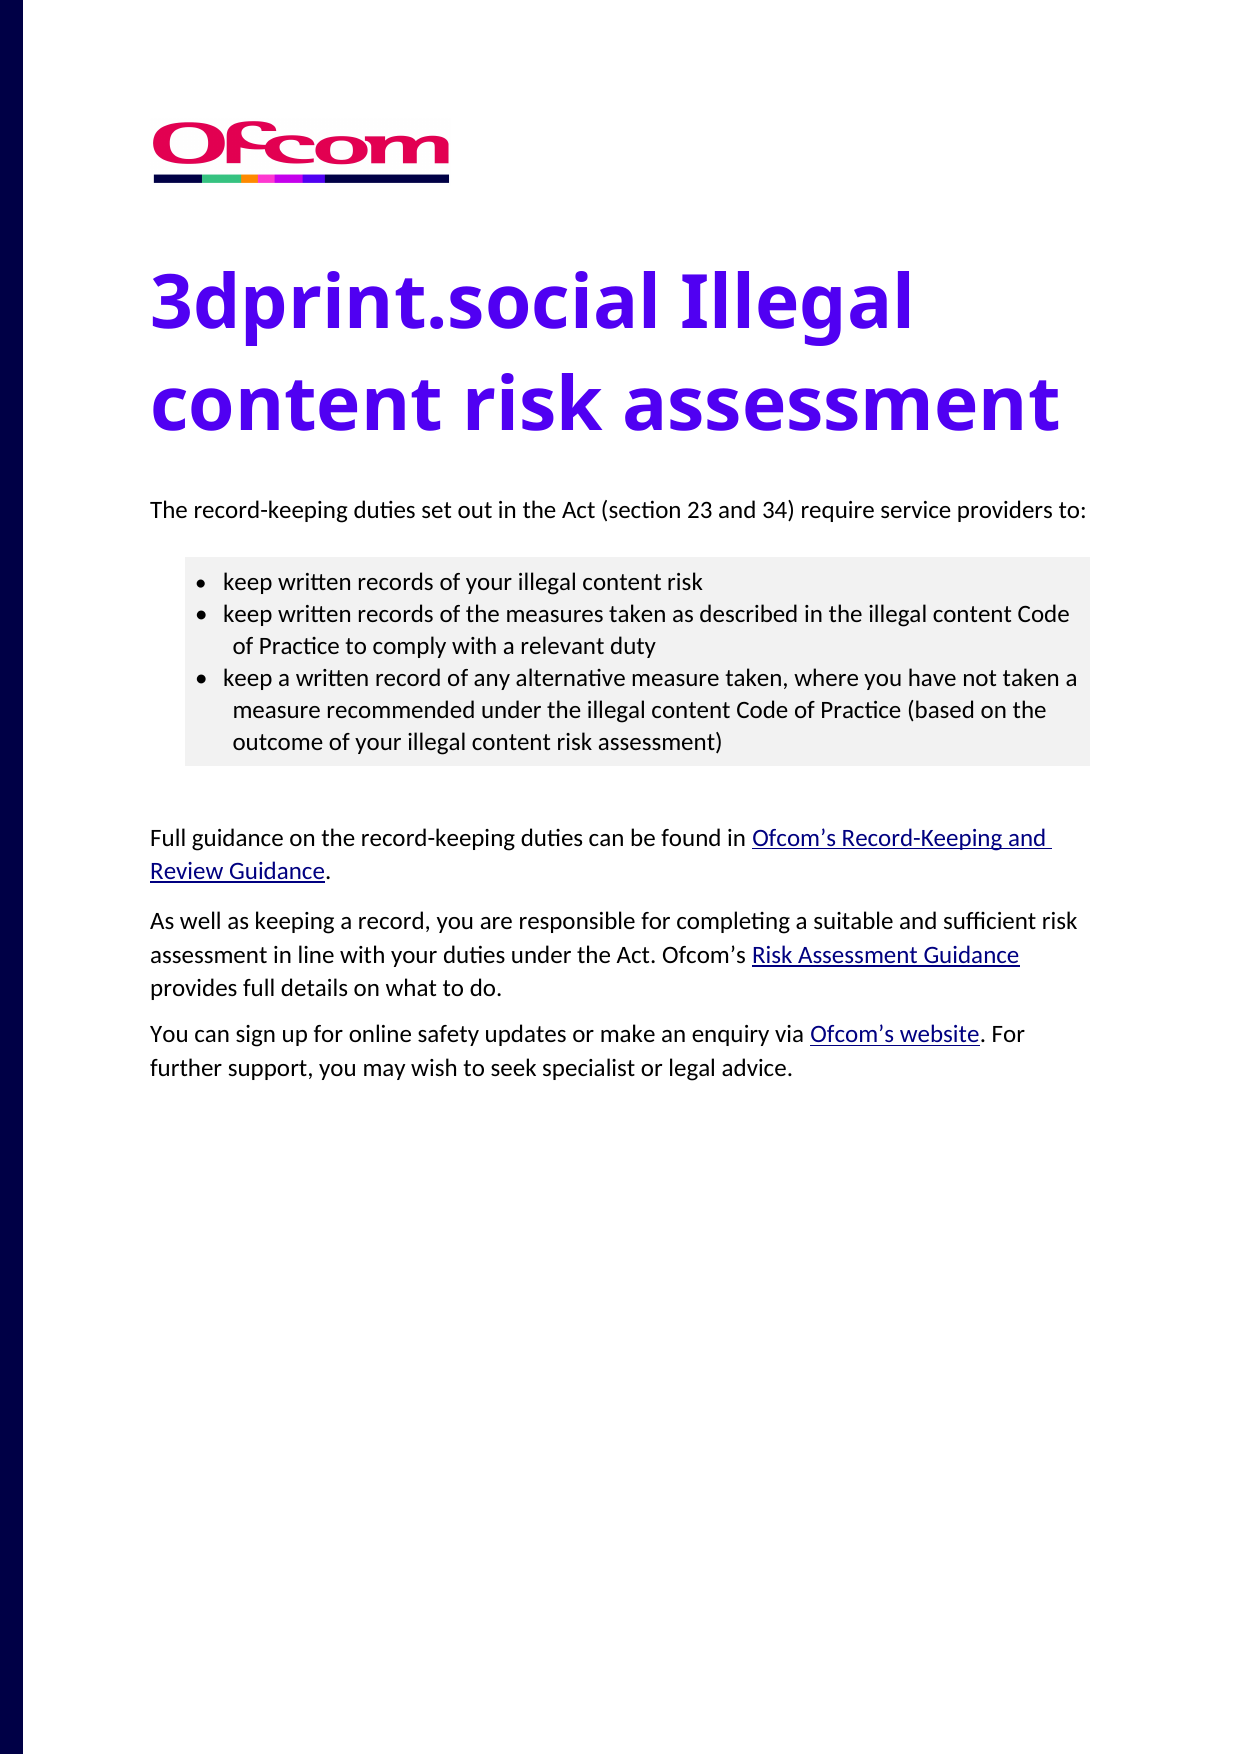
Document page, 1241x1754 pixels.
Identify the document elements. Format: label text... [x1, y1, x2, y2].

text You can sign up for online safety updates or make an enquiry via Ofcom’s website. For further support, you may wish to seek specialist or legal advice. [150, 1019, 1090, 1083]
list keep written records of the measures taken as described in the illegal content Code of Practice to comply with a relevant duty [186, 589, 1089, 653]
text The record-keeping duties set out in the Act (section 23 and 34) require service providers to: [150, 494, 1090, 525]
picture [150, 118, 452, 186]
title 3dprint.social Illegal content risk assessment [150, 248, 1090, 453]
list keep a written record of any alternative measure taken, where you have not taken a measure recommended under the illegal content Code of Practice (based on the outcome of your illegal content risk assessment) [186, 653, 1089, 765]
list keep written records of your illegal content risk [186, 558, 1089, 589]
text As well as keeping a record, you are responsible for completing a suitable and sufficient risk assessment in line with your duties under the Act. Ofcom’s Risk Assessment Guidance provides full details on what to do. [150, 906, 1090, 1003]
text Full guidance on the record-keeping duties can be found in Ofcom’s Record-Keeping and Review Guidance. [150, 822, 1090, 886]
